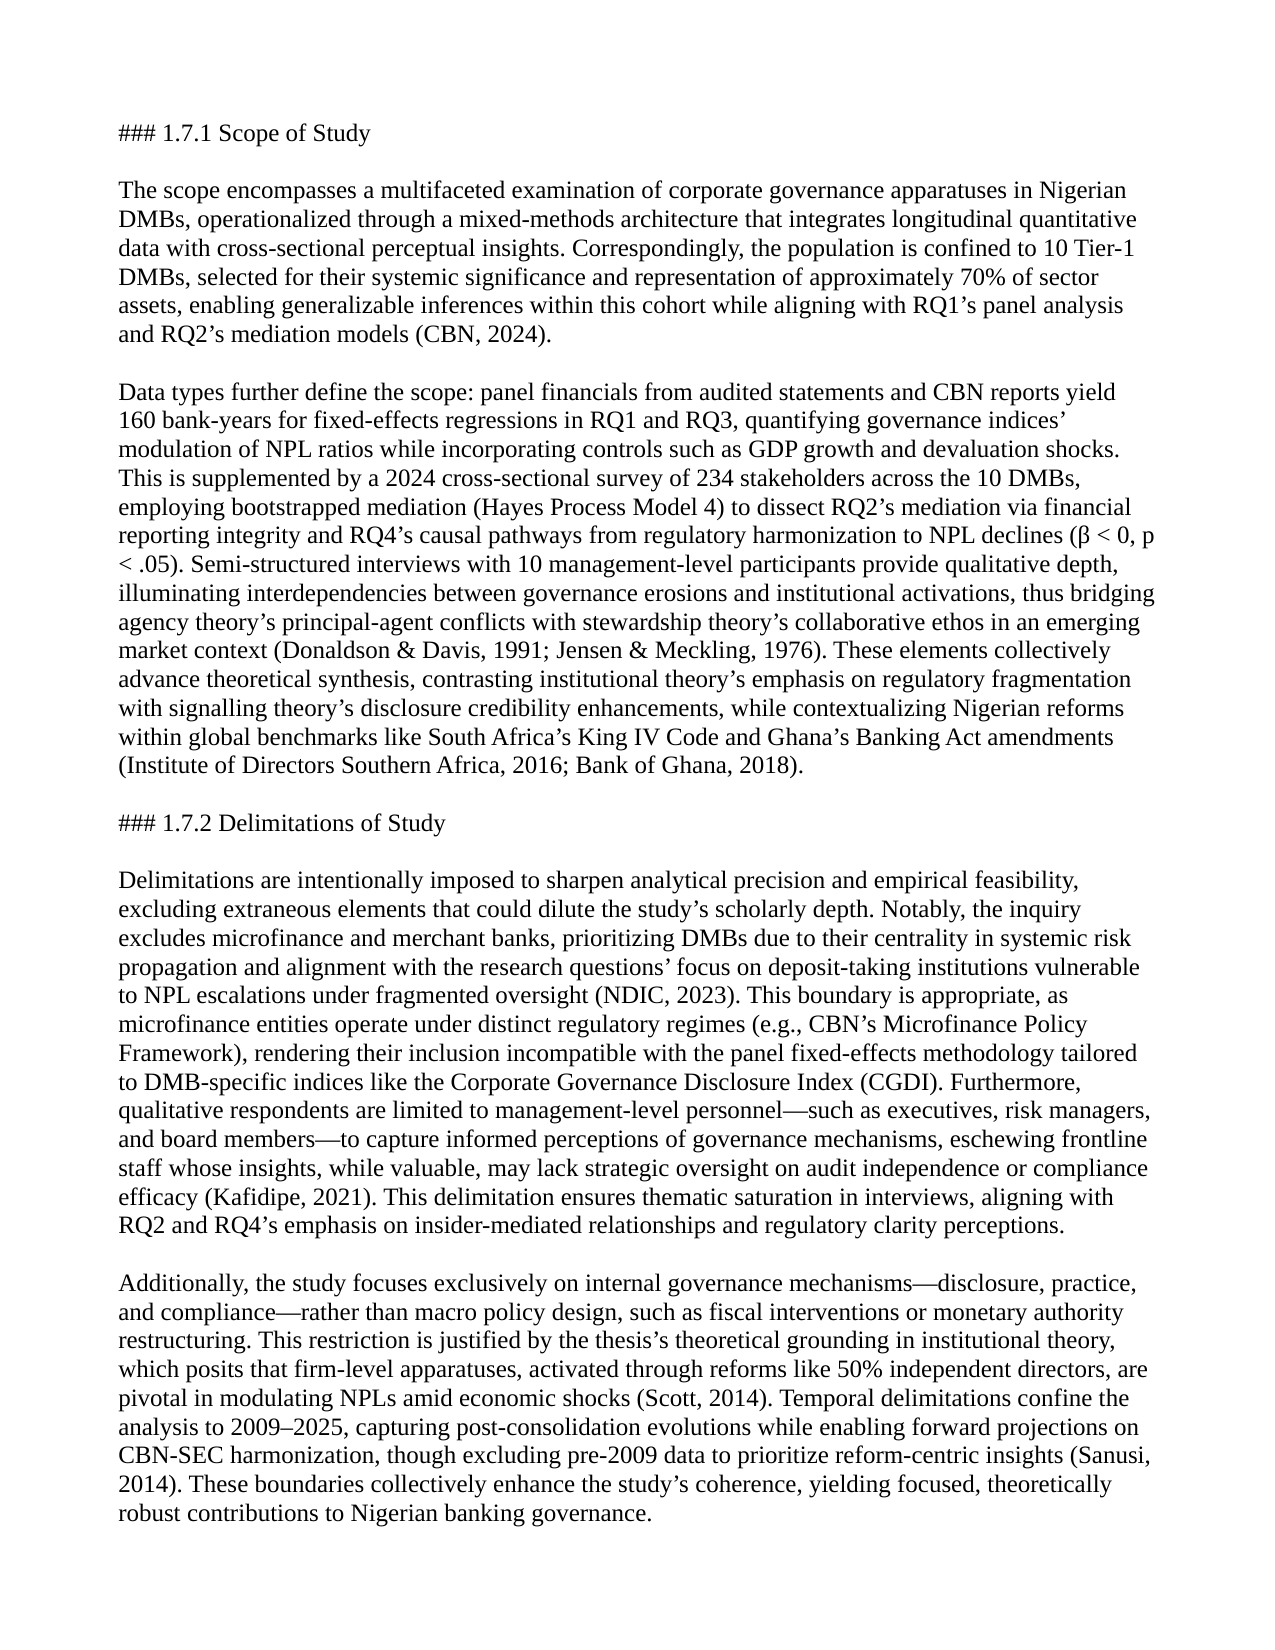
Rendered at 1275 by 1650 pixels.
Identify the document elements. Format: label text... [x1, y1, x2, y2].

text ### 1.7.2 Delimitations of Study [118, 808, 1157, 837]
text ### 1.7.1 Scope of Study [118, 118, 1157, 147]
text Delimitations are intentionally imposed to sharpen analytical precision and empirical feasibility, excluding extraneous elements that could dilute the study’s scholarly depth. Notably, the inquiry excludes microfinance and merchant banks, prioritizing DMBs due to their centrality in systemic risk propagation and alignment with the research questions’ focus on deposit-taking institutions vulnerable to NPL escalations under fragmented oversight (NDIC, 2023). This boundary is appropriate, as microfinance entities operate under distinct regulatory regimes (e.g., CBN’s Microfinance Policy Framework), rendering their inclusion incompatible with the panel fixed-effects methodology tailored to DMB-specific indices like the Corporate Governance Disclosure Index (CGDI). Furthermore, qualitative respondents are limited to management-level personnel—such as executives, risk managers, and board members—to capture informed perceptions of governance mechanisms, eschewing frontline staff whose insights, while valuable, may lack strategic oversight on audit independence or compliance efficacy (Kafidipe, 2021). This delimitation ensures thematic saturation in interviews, aligning with RQ2 and RQ4’s emphasis on insider-mediated relationships and regulatory clarity perceptions. [118, 866, 1157, 1239]
text Additionally, the study focuses exclusively on internal governance mechanisms—disclosure, practice, and compliance—rather than macro policy design, such as fiscal interventions or monetary authority restructuring. This restriction is justified by the thesis’s theoretical grounding in institutional theory, which posits that firm-level apparatuses, activated through reforms like 50% independent directors, are pivotal in modulating NPLs amid economic shocks (Scott, 2014). Temporal delimitations confine the analysis to 2009–2025, capturing post-consolidation evolutions while enabling forward projections on CBN-SEC harmonization, though excluding pre-2009 data to prioritize reform-centric insights (Sanusi, 2014). These boundaries collectively enhance the study’s coherence, yielding focused, theoretically robust contributions to Nigerian banking governance. [118, 1268, 1157, 1527]
text Data types further define the scope: panel financials from audited statements and CBN reports yield 160 bank-years for fixed-effects regressions in RQ1 and RQ3, quantifying governance indices’ modulation of NPL ratios while incorporating controls such as GDP growth and devaluation shocks. This is supplemented by a 2024 cross-sectional survey of 234 stakeholders across the 10 DMBs, employing bootstrapped mediation (Hayes Process Model 4) to dissect RQ2’s mediation via financial reporting integrity and RQ4’s causal pathways from regulatory harmonization to NPL declines (β < 0, p < .05). Semi-structured interviews with 10 management-level participants provide qualitative depth, illuminating interdependencies between governance erosions and institutional activations, thus bridging agency theory’s principal-agent conflicts with stewardship theory’s collaborative ethos in an emerging market context (Donaldson & Davis, 1991; Jensen & Meckling, 1976). These elements collectively advance theoretical synthesis, contrasting institutional theory’s emphasis on regulatory fragmentation with signalling theory’s disclosure credibility enhancements, while contextualizing Nigerian reforms within global benchmarks like South Africa’s King IV Code and Ghana’s Banking Act amendments (Institute of Directors Southern Africa, 2016; Bank of Ghana, 2018). [118, 377, 1157, 779]
text The scope encompasses a multifaceted examination of corporate governance apparatuses in Nigerian DMBs, operationalized through a mixed-methods architecture that integrates longitudinal quantitative data with cross-sectional perceptual insights. Correspondingly, the population is confined to 10 Tier-1 DMBs, selected for their systemic significance and representation of approximately 70% of sector assets, enabling generalizable inferences within this cohort while aligning with RQ1’s panel analysis and RQ2’s mediation models (CBN, 2024). [118, 176, 1157, 348]
